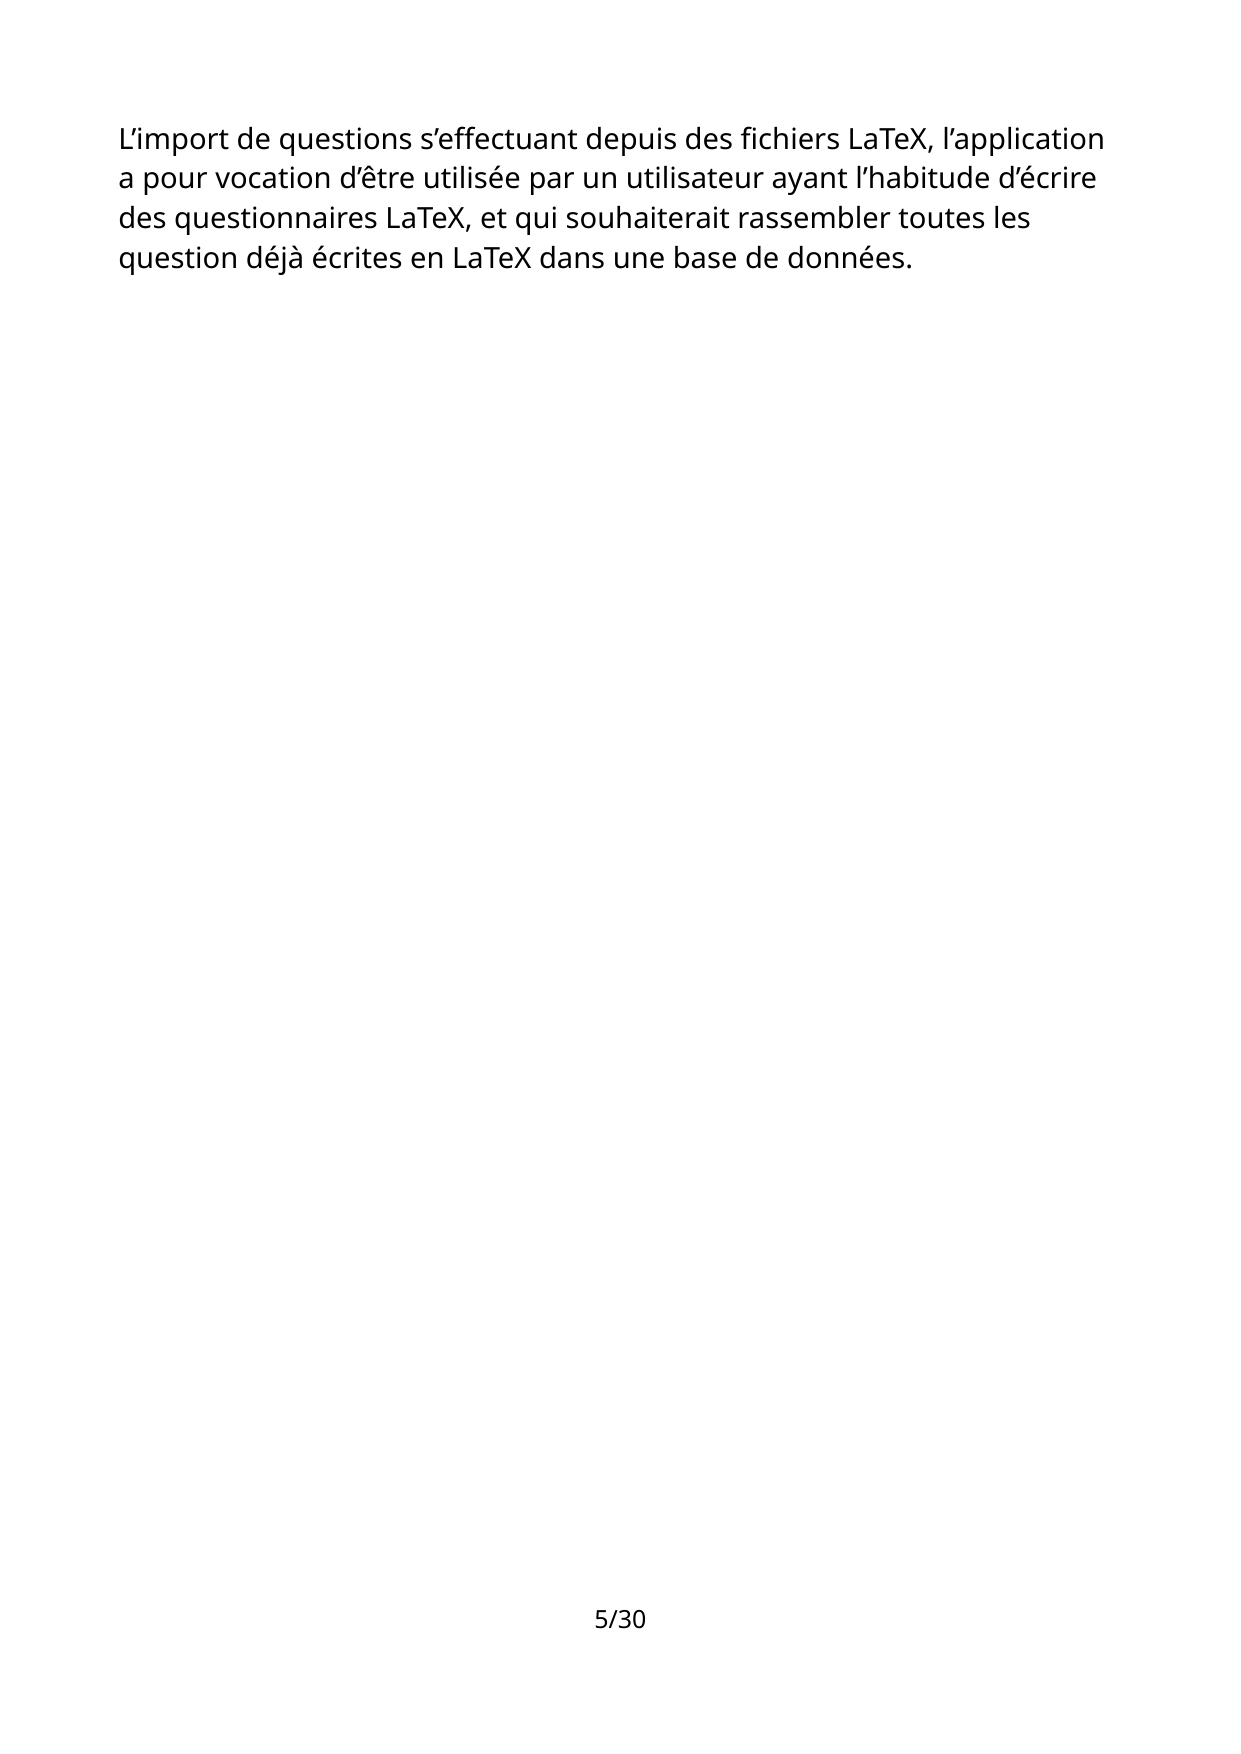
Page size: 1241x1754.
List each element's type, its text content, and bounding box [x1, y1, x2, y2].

text L’import de questions s’effectuant depuis des fichiers LaTeX, l’application a pour vocation d’être utilisée par un utilisateur ayant l’habitude d’écrire des questionnaires LaTeX, et qui souhaiterait rassembler toutes les question déjà écrites en LaTeX dans une base de données. [118, 118, 1122, 277]
